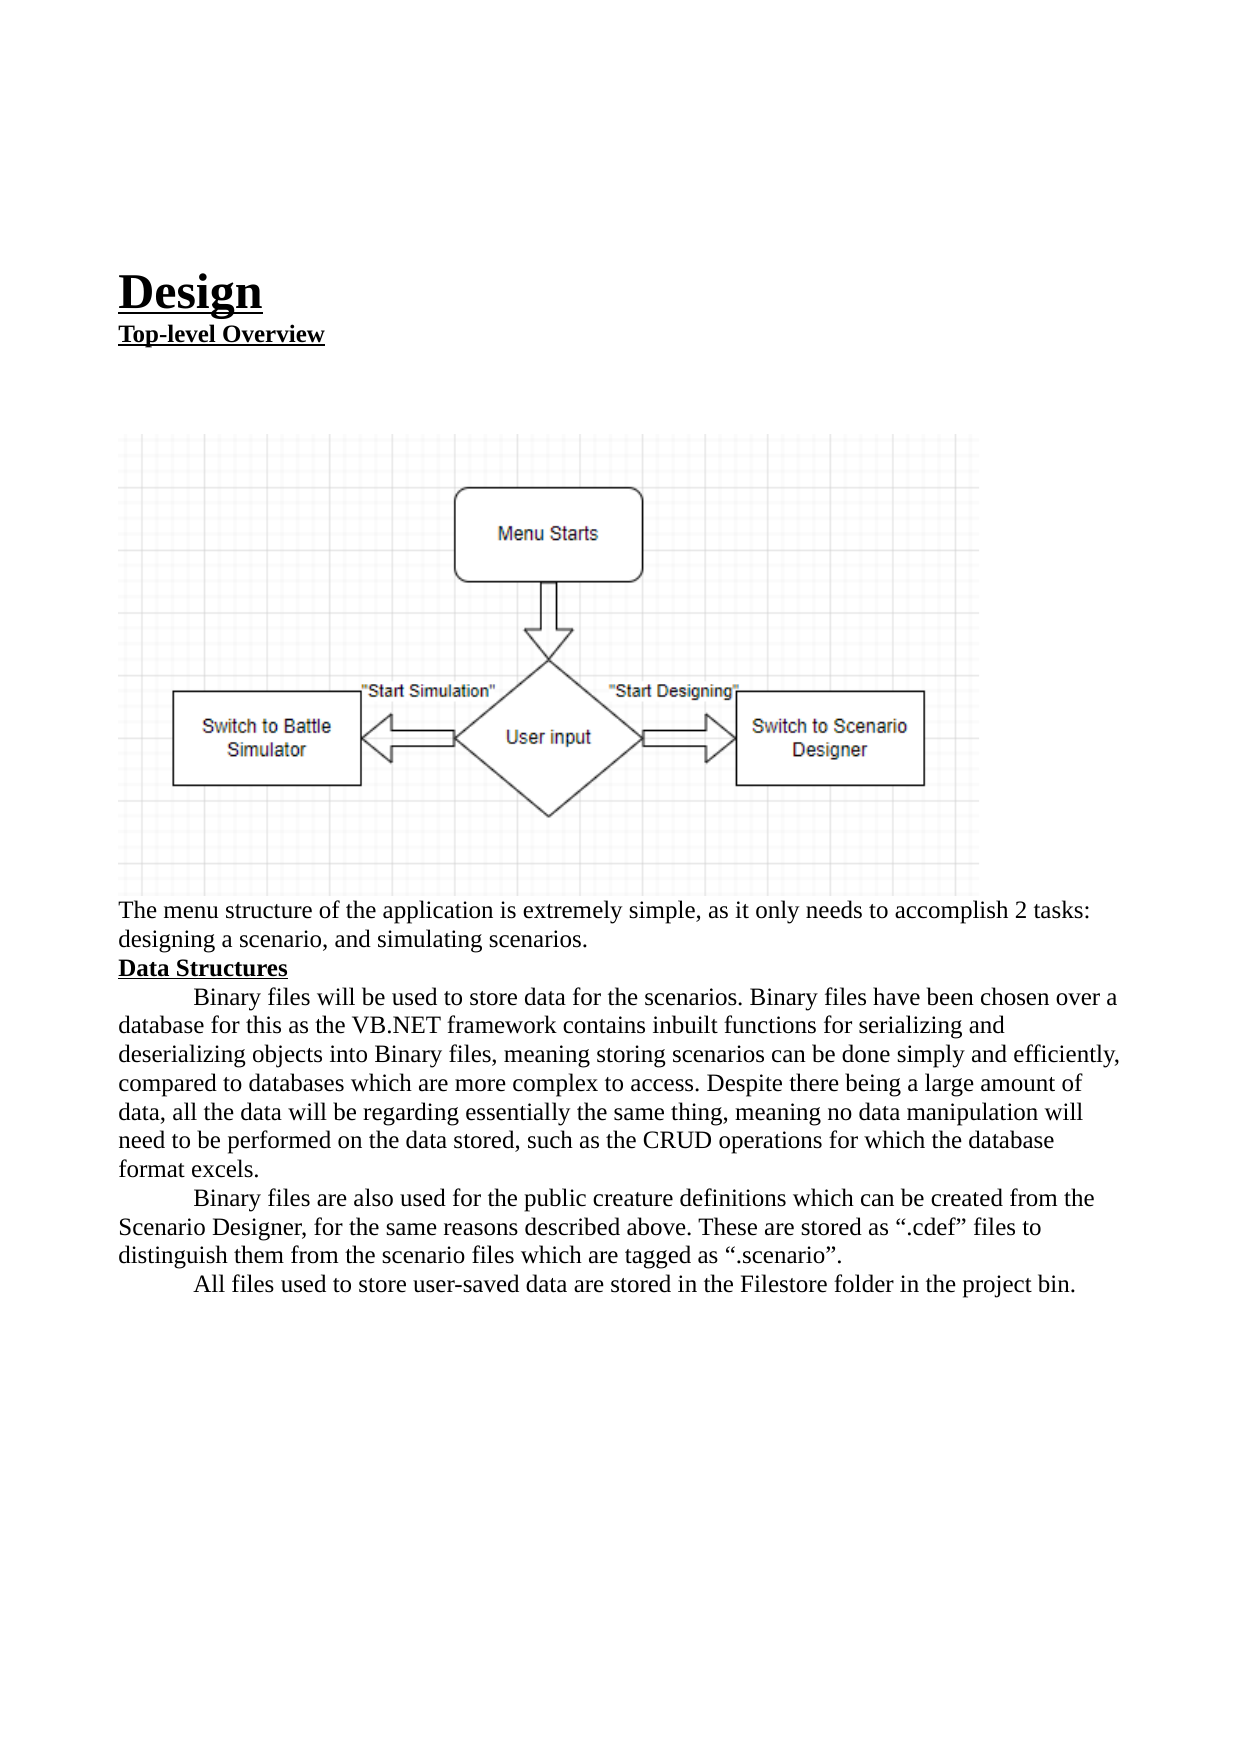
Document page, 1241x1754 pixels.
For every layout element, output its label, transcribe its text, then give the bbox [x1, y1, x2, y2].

text The menu structure of the application is extremely simple, as it only needs to accomplish 2 tasks: designing a scenario, and simulating scenarios. [118, 895, 1122, 953]
text All files used to store user-saved data are stored in the Filestore folder in the project bin. [118, 1269, 1122, 1298]
text Design [118, 262, 1122, 319]
text Data Structures [118, 953, 1122, 982]
text Top-level Overview [118, 319, 1122, 348]
text Binary files are also used for the public creature definitions which can be created from the Scenario Designer, for the same reasons described above. These are stored as “.cdef” files to distinguish them from the scenario files which are tagged as “.scenario”. [118, 1183, 1122, 1269]
text Binary files will be used to store data for the scenarios. Binary files have been chosen over a database for this as the VB.NET framework contains inbuilt functions for serializing and deserializing objects into Binary files, meaning storing scenarios can be done simply and efficiently, compared to databases which are more complex to access. Despite there being a large amount of data, all the data will be regarding essentially the same thing, meaning no data manipulation will need to be performed on the data stored, such as the CRUD operations for which the database format excels. [118, 982, 1122, 1183]
